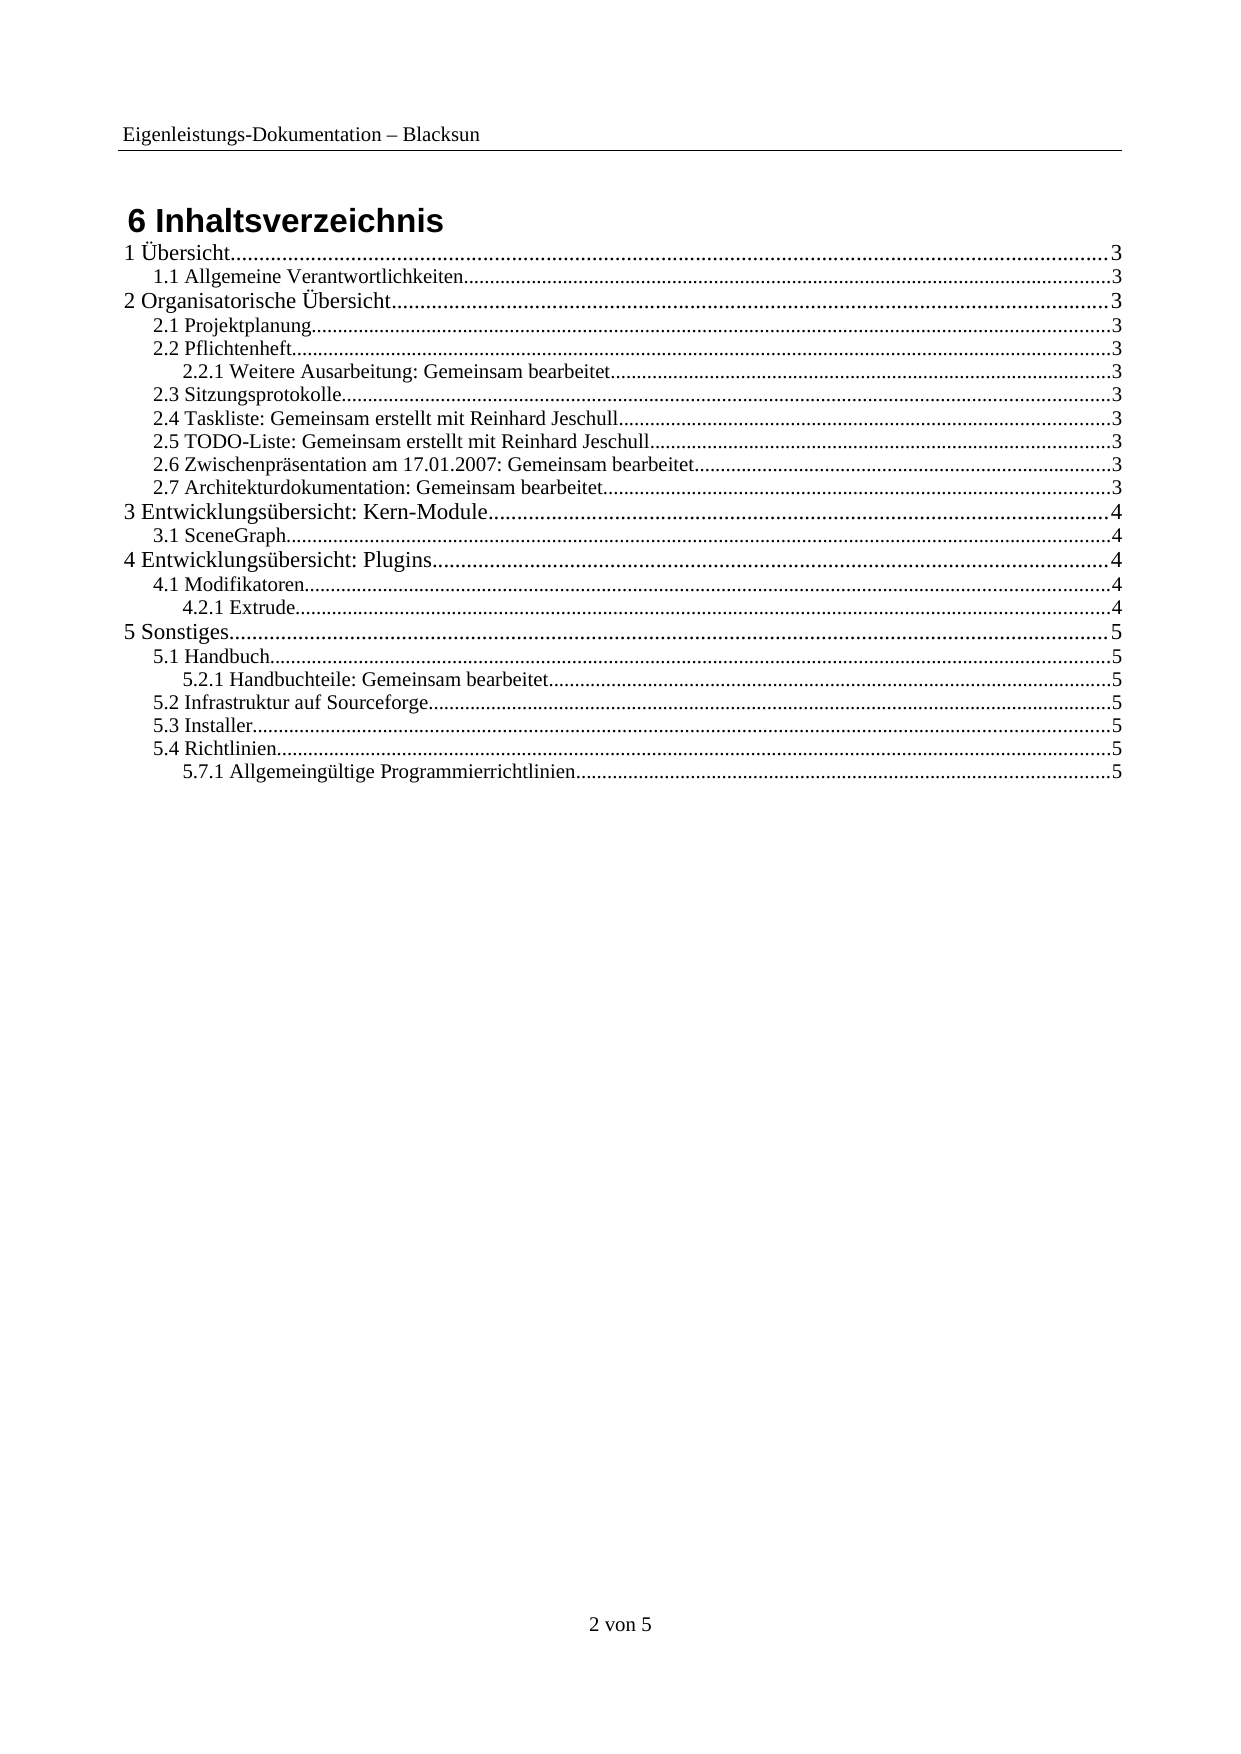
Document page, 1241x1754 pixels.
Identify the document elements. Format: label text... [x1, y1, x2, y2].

text 3 Entwicklungsübersicht: Kern-Module 4 [118, 499, 1122, 524]
text 3.1 SceneGraph 4 [148, 524, 1122, 547]
subtitle Inhaltsverzeichnis [118, 203, 1122, 240]
text 5.2.1 Handbuchteile: Gemeinsam bearbeitet 5 [177, 668, 1122, 691]
text 5 Sonstiges 5 [118, 619, 1122, 644]
text 2.2 Pflichtenheft 3 [148, 337, 1122, 360]
text 2.2.1 Weitere Ausarbeitung: Gemeinsam bearbeitet 3 [177, 360, 1122, 383]
text 4.2.1 Extrude 4 [177, 596, 1122, 619]
text 5.4 Richtlinien 5 [148, 737, 1122, 760]
text 2 Organisatorische Übersicht 3 [118, 288, 1122, 314]
text 1.1 Allgemeine Verantwortlichkeiten 3 [148, 265, 1122, 288]
text 5.2 Infrastruktur auf Sourceforge 5 [148, 691, 1122, 714]
text 5.7.1 Allgemeingültige Programmierrichtlinien 5 [177, 760, 1122, 783]
text 2.6 Zwischenpräsentation am 17.01.2007: Gemeinsam bearbeitet 3 [148, 453, 1122, 476]
text 2.4 Taskliste: Gemeinsam erstellt mit Reinhard Jeschull 3 [148, 406, 1122, 429]
text 4 Entwicklungsübersicht: Plugins 4 [118, 547, 1122, 573]
text 2.5 TODO-Liste: Gemeinsam erstellt mit Reinhard Jeschull 3 [148, 429, 1122, 453]
text 5.3 Installer 5 [148, 714, 1122, 737]
text 5.1 Handbuch 5 [148, 644, 1122, 668]
text 2.1 Projektplanung 3 [148, 314, 1122, 337]
text 4.1 Modifikatoren 4 [148, 573, 1122, 596]
text 1 Übersicht 3 [118, 240, 1122, 265]
text 2.7 Architekturdokumentation: Gemeinsam bearbeitet 3 [148, 476, 1122, 499]
text 2.3 Sitzungsprotokolle 3 [148, 383, 1122, 406]
